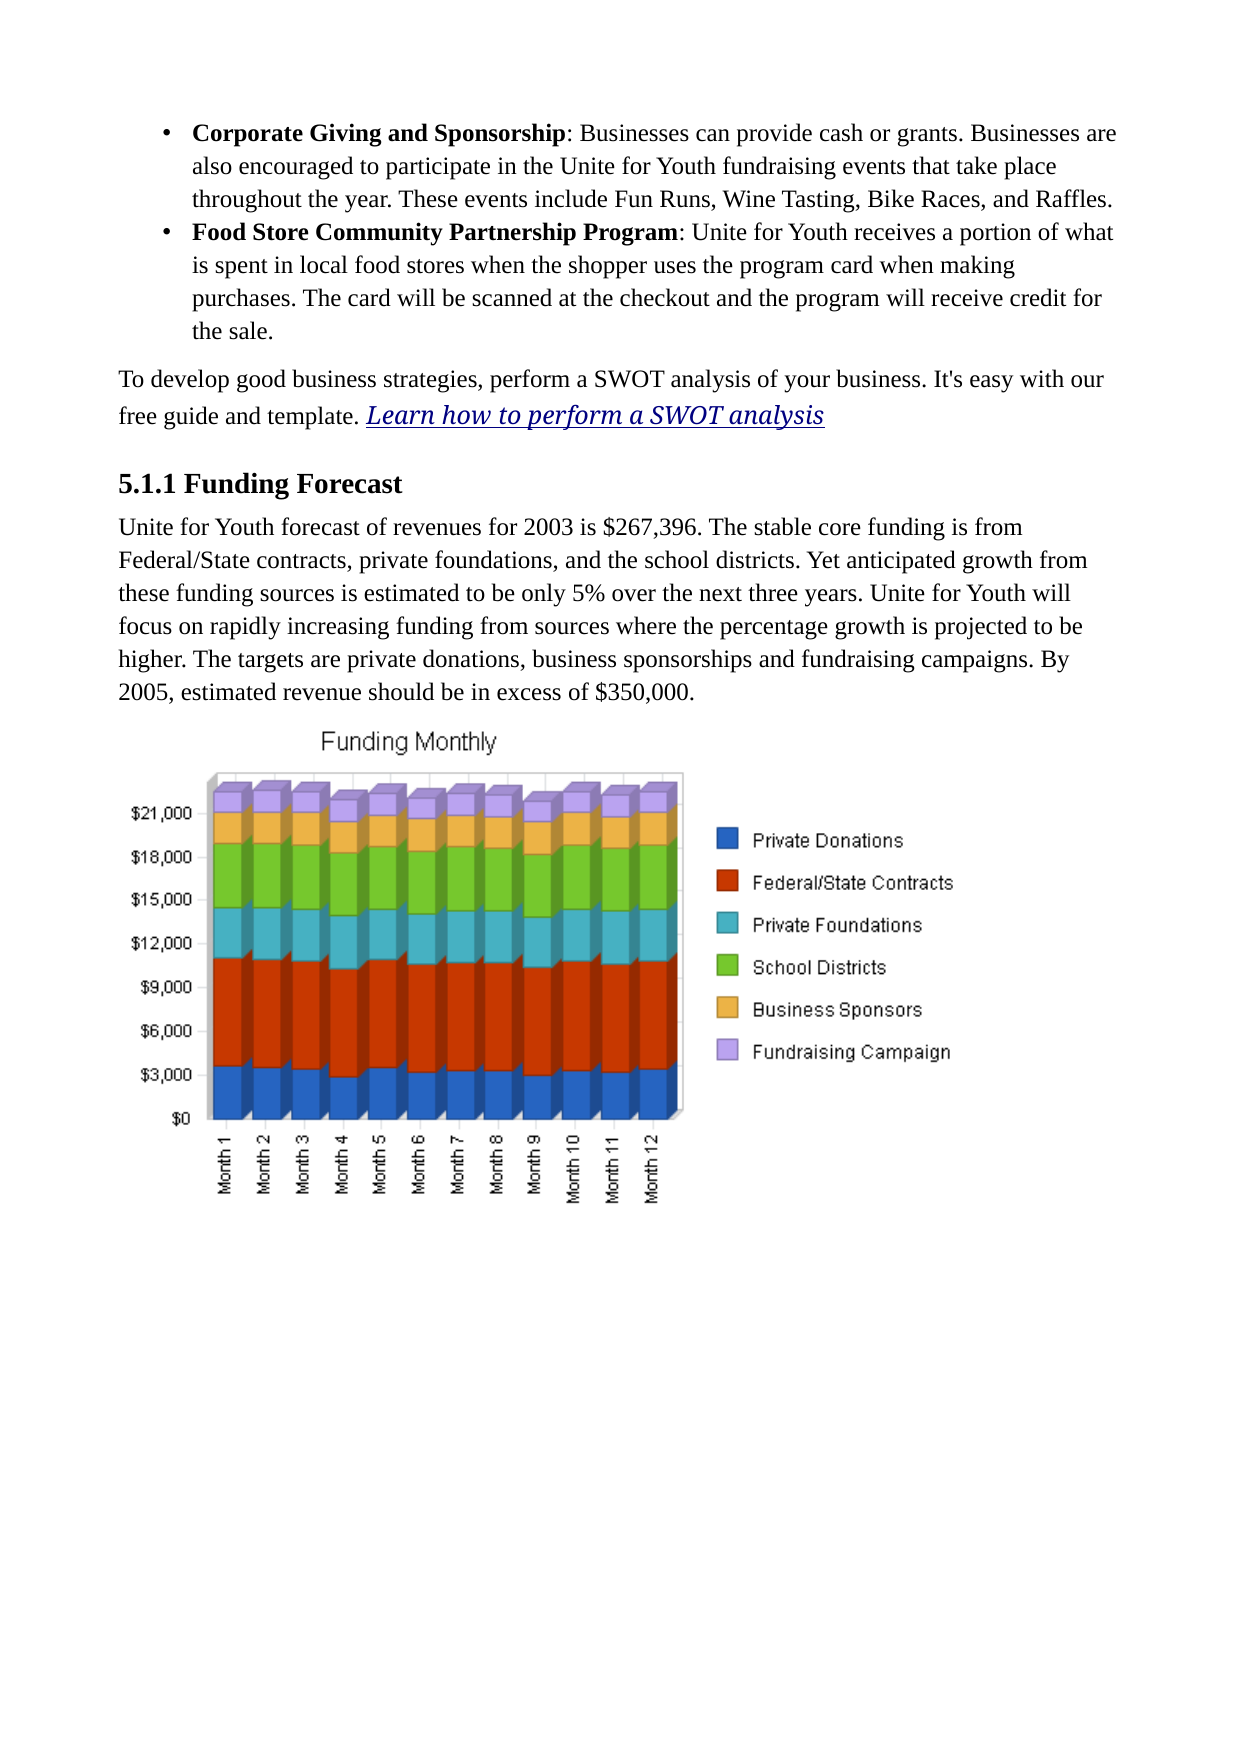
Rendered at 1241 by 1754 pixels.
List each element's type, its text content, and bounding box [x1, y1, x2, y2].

list Corporate Giving and Sponsorship: Businesses can provide cash or grants. Businesses are also encouraged to participate in the Unite for Youth fundraising events that take place throughout the year. These events include Fun Runs, Wine Tasting, Bike Races, and Raffles. [162, 118, 1122, 213]
picture [118, 724, 978, 1222]
subtitle 5.1.1 Funding Forecast [118, 466, 1122, 499]
text Unite for Youth forecast of revenues for 2003 is $267,396. The stable core funding is from Federal/State contracts, private foundations, and the school districts. Yet anticipated growth from these funding sources is estimated to be only 5% over the next three years. Unite for Youth will focus on rapidly increasing funding from sources where the percentage growth is projected to be higher. The targets are private donations, business sponsorships and fundraising campaigns. By 2005, estimated revenue should be in excess of $350,000. [118, 512, 1122, 706]
list Food Store Community Partnership Program: Unite for Youth receives a portion of what is spent in local food stores when the shopper uses the program card when making purchases. The card will be scanned at the checkout and the program will receive credit for the sale. [162, 217, 1122, 345]
text To develop good business strategies, perform a SWOT analysis of your business. It's easy with our free guide and template. Learn how to perform a SWOT analysis [118, 364, 1122, 432]
